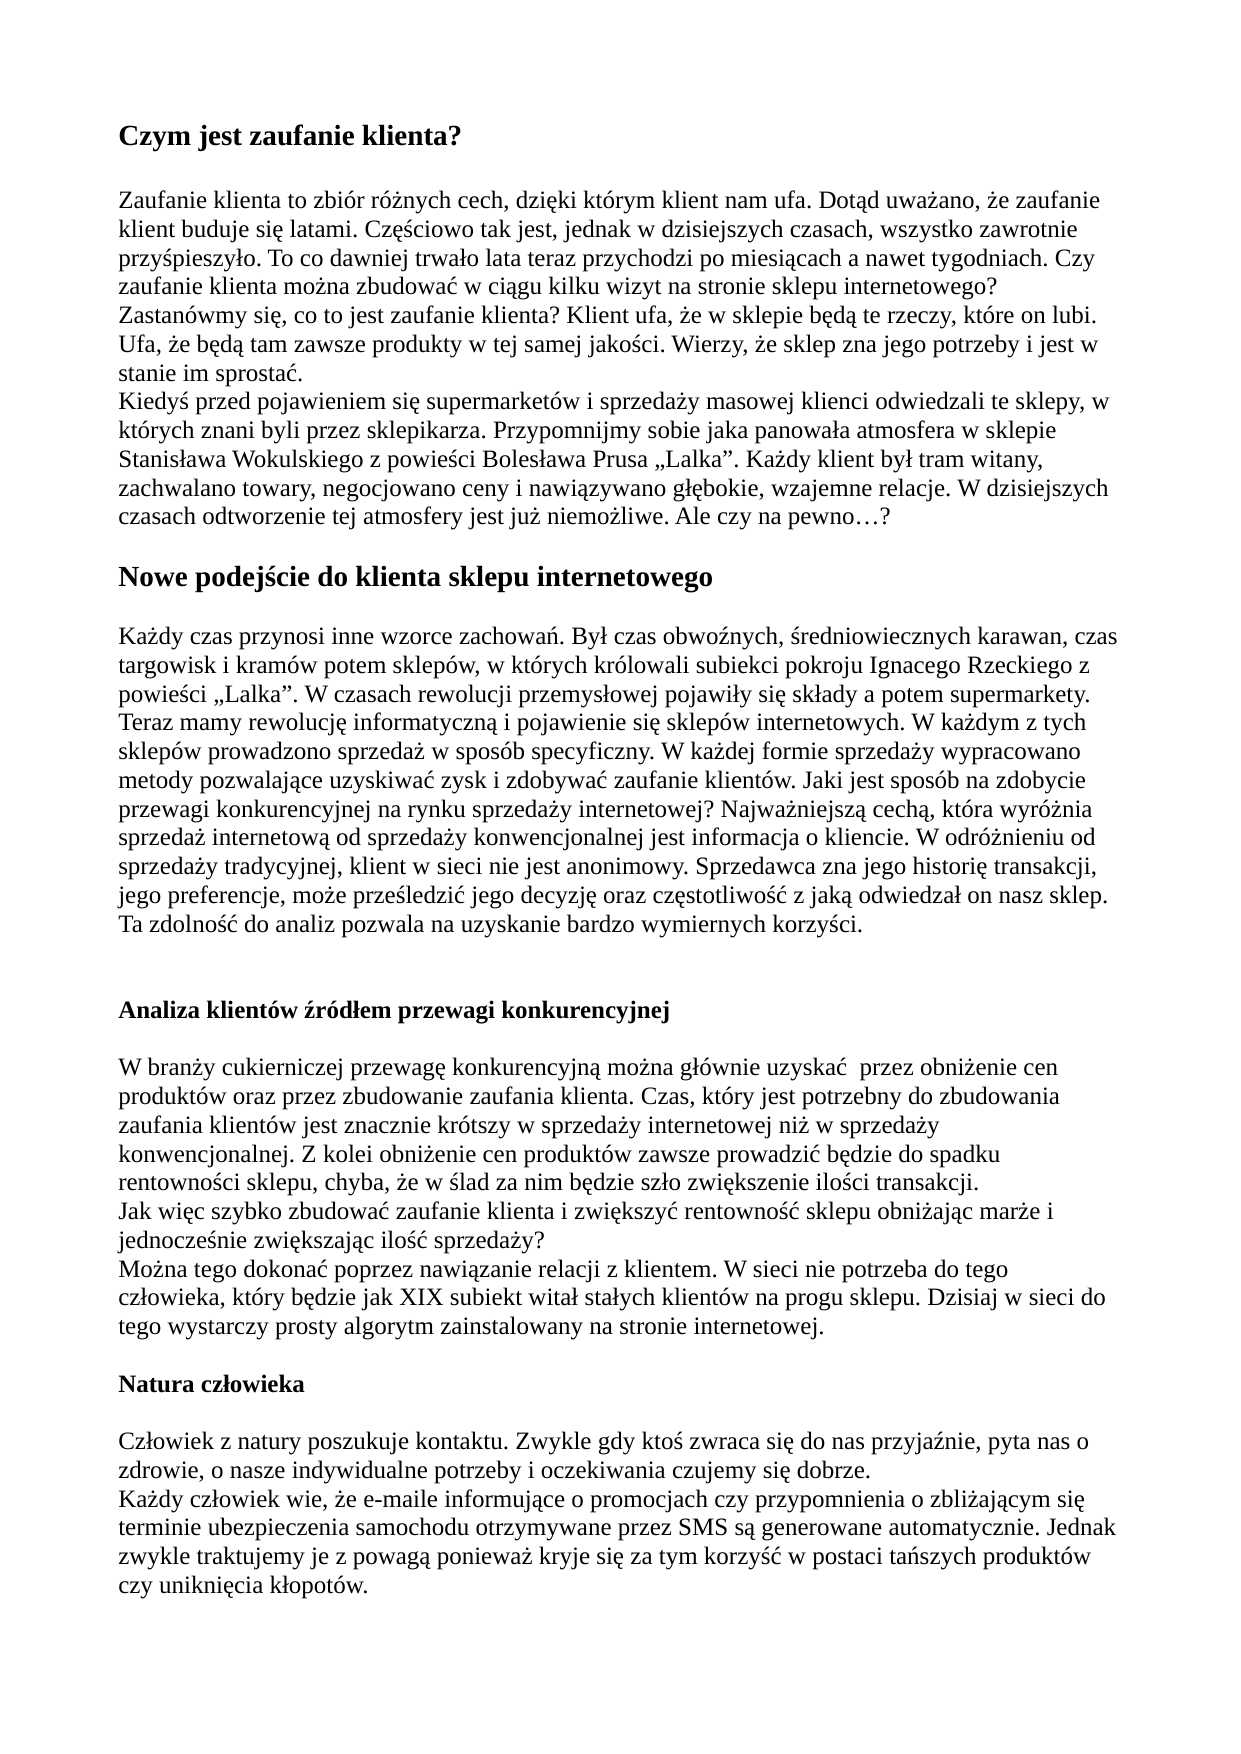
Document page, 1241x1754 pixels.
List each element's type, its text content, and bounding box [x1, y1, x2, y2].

text Czym jest zaufanie klienta? [118, 118, 1122, 152]
text Można tego dokonać poprzez nawiązanie relacji z klientem. W sieci nie potrzeba do tego człowieka, który będzie jak XIX subiekt witał stałych klientów na progu sklepu. Dzisiaj w sieci do tego wystarczy prosty algorytm zainstalowany na stronie internetowej. [118, 1254, 1122, 1340]
text Nowe podejście do klienta sklepu internetowego [118, 559, 1122, 592]
text Każdy człowiek wie, że e-maile informujące o promocjach czy przypomnienia o zbliżającym się terminie ubezpieczenia samochodu otrzymywane przez SMS są generowane automatycznie. Jednak zwykle traktujemy je z powagą ponieważ kryje się za tym korzyść w postaci tańszych produktów czy uniknięcia kłopotów. [118, 1484, 1122, 1599]
text Jak więc szybko zbudować zaufanie klienta i zwiększyć rentowność sklepu obniżając marże i jednocześnie zwiększając ilość sprzedaży? [118, 1196, 1122, 1254]
text Zaufanie klienta to zbiór różnych cech, dzięki którym klient nam ufa. Dotąd uważano, że zaufanie klient buduje się latami. Częściowo tak jest, jednak w dzisiejszych czasach, wszystko zawrotnie przyśpieszyło. To co dawniej trwało lata teraz przychodzi po miesiącach a nawet tygodniach. Czy zaufanie klienta można zbudować w ciągu kilku wizyt na stronie sklepu internetowego? Zastanówmy się, co to jest zaufanie klienta? Klient ufa, że w sklepie będą te rzeczy, które on lubi. Ufa, że będą tam zawsze produkty w tej samej jakości. Wierzy, że sklep zna jego potrzeby i jest w stanie im sprostać. [118, 185, 1122, 386]
text Analiza klientów źródłem przewagi konkurencyjnej [118, 995, 1122, 1024]
text Człowiek z natury poszukuje kontaktu. Zwykle gdy ktoś zwraca się do nas przyjaźnie, pyta nas o zdrowie, o nasze indywidualne potrzeby i oczekiwania czujemy się dobrze. [118, 1426, 1122, 1484]
text W branży cukierniczej przewagę konkurencyjną można głównie uzyskać przez obniżenie cen produktów oraz przez zbudowanie zaufania klienta. Czas, który jest potrzebny do zbudowania zaufania klientów jest znacznie krótszy w sprzedaży internetowej niż w sprzedaży konwencjonalnej. Z kolei obniżenie cen produktów zawsze prowadzić będzie do spadku rentowności sklepu, chyba, że w ślad za nim będzie szło zwiększenie ilości transakcji. [118, 1052, 1122, 1196]
text Ta zdolność do analiz pozwala na uzyskanie bardzo wymiernych korzyści. [118, 909, 1122, 937]
text Każdy czas przynosi inne wzorce zachowań. Był czas obwoźnych, średniowiecznych karawan, czas targowisk i kramów potem sklepów, w których królowali subiekci pokroju Ignacego Rzeckiego z powieści „Lalka”. W czasach rewolucji przemysłowej pojawiły się składy a potem supermarkety. Teraz mamy rewolucję informatyczną i pojawienie się sklepów internetowych. W każdym z tych sklepów prowadzono sprzedaż w sposób specyficzny. W każdej formie sprzedaży wypracowano metody pozwalające uzyskiwać zysk i zdobywać zaufanie klientów. Jaki jest sposób na zdobycie przewagi konkurencyjnej na rynku sprzedaży internetowej? Najważniejszą cechą, która wyróżnia sprzedaż internetową od sprzedaży konwencjonalnej jest informacja o kliencie. W odróżnieniu od sprzedaży tradycyjnej, klient w sieci nie jest anonimowy. Sprzedawca zna jego historię transakcji, jego preferencje, może prześledzić jego decyzję oraz częstotliwość z jaką odwiedzał on nasz sklep. [118, 621, 1122, 909]
text Natura człowieka [118, 1369, 1122, 1397]
text Kiedyś przed pojawieniem się supermarketów i sprzedaży masowej klienci odwiedzali te sklepy, w których znani byli przez sklepikarza. Przypomnijmy sobie jaka panowała atmosfera w sklepie Stanisława Wokulskiego z powieści Bolesława Prusa „Lalka”. Każdy klient był tram witany, zachwalano towary, negocjowano ceny i nawiązywano głębokie, wzajemne relacje. W dzisiejszych czasach odtworzenie tej atmosfery jest już niemożliwe. Ale czy na pewno…? [118, 386, 1122, 530]
